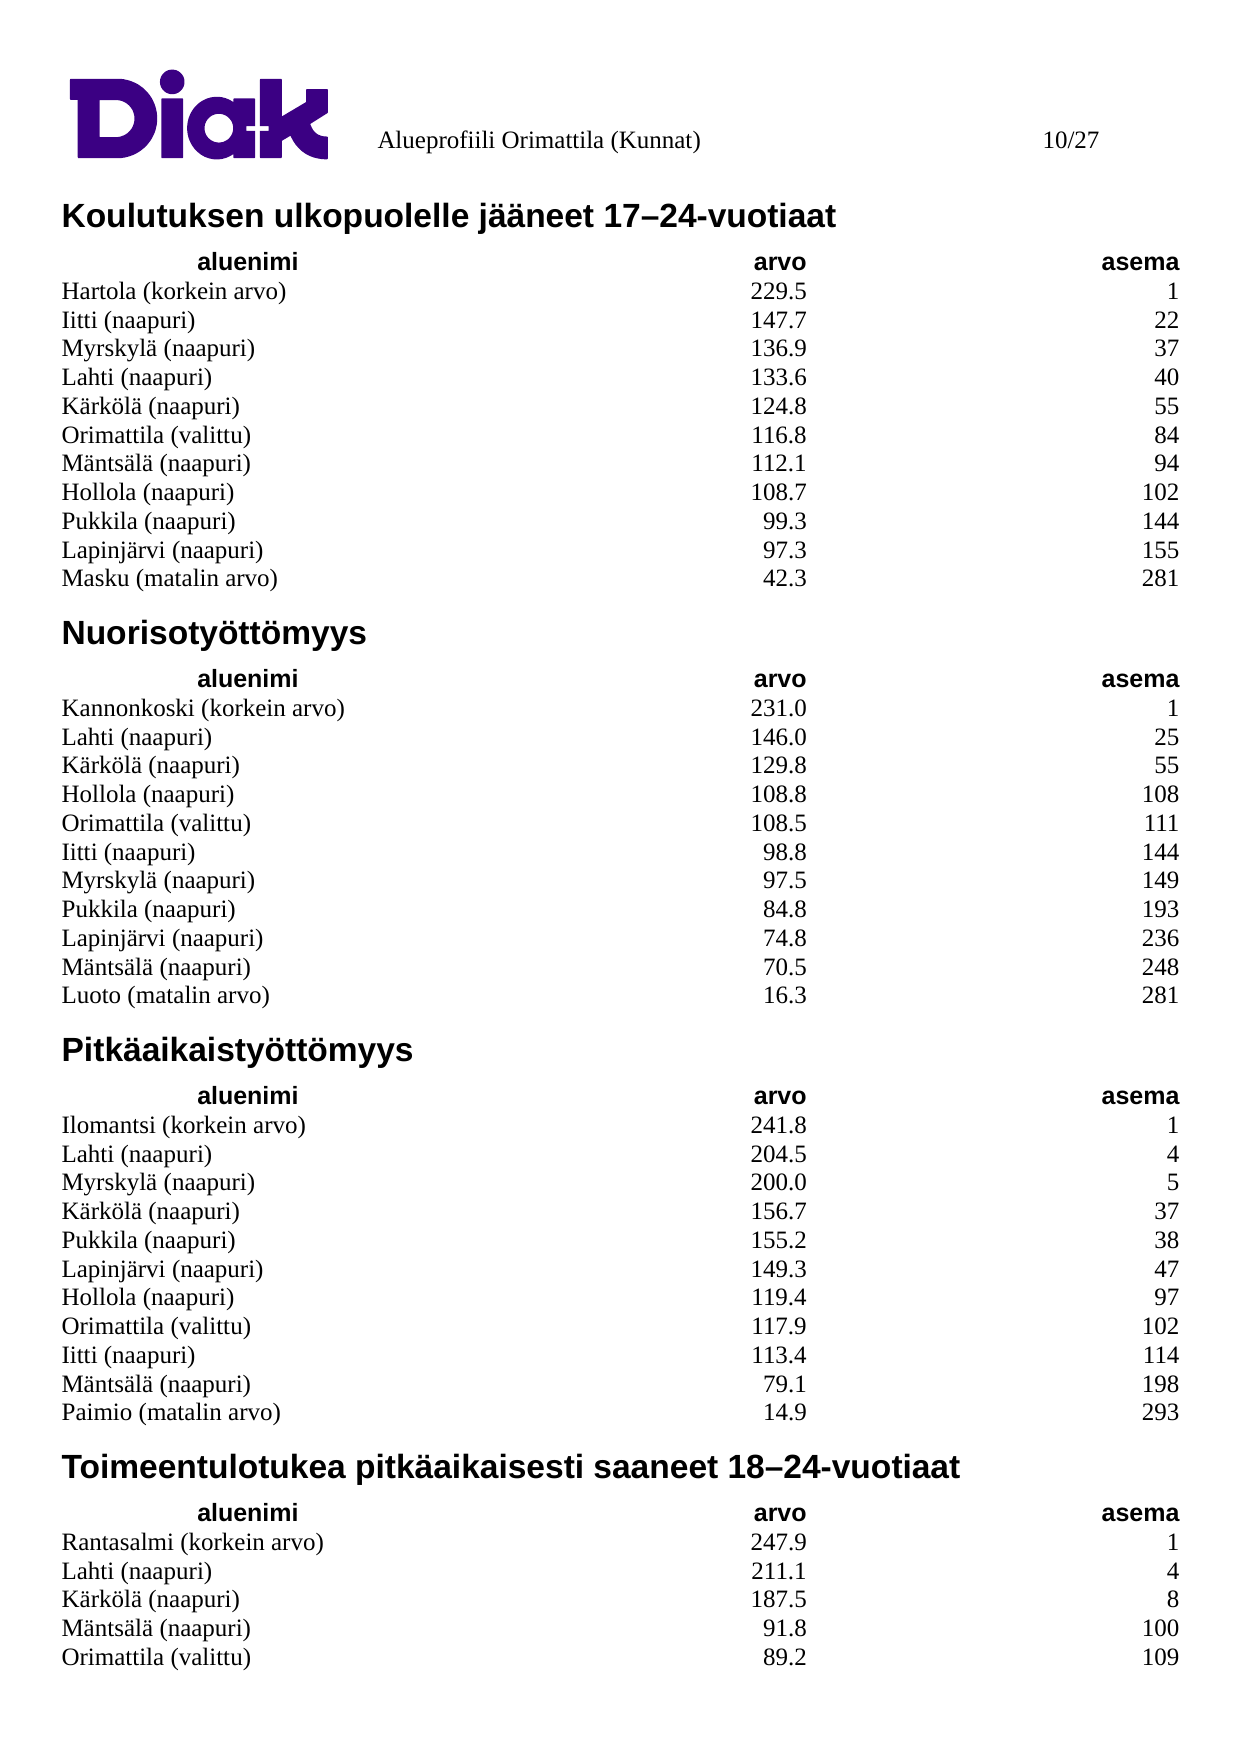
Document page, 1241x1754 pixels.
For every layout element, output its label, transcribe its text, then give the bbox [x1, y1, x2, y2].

table_cell 111 [806, 808, 1179, 837]
table_header asema [806, 1081, 1179, 1110]
table_cell 293 [806, 1398, 1179, 1426]
table_cell 47 [806, 1254, 1179, 1282]
table_header asema [806, 1498, 1179, 1527]
table_cell 98.8 [434, 837, 806, 866]
table_header aluenimi [61, 1081, 434, 1110]
table_cell Pukkila (naapuri) [61, 506, 434, 535]
subtitle Nuorisotyöttömyys [61, 613, 1179, 652]
table_cell Myrskylä (naapuri) [61, 334, 434, 362]
table_cell Kärkölä (naapuri) [61, 751, 434, 779]
table_cell 133.6 [434, 362, 806, 391]
table_cell 108.8 [434, 779, 806, 808]
table_cell 25 [806, 722, 1179, 751]
table_cell 114 [806, 1340, 1179, 1369]
table_cell 116.8 [434, 420, 806, 448]
table_cell 147.7 [434, 305, 806, 333]
table_cell 102 [806, 1311, 1179, 1340]
table_cell Mäntsälä (naapuri) [61, 952, 434, 981]
table_cell 236 [806, 923, 1179, 952]
table_cell Paimio (matalin arvo) [61, 1398, 434, 1426]
table_header arvo [434, 1498, 806, 1527]
table_cell Kärkölä (naapuri) [61, 391, 434, 420]
table_cell 70.5 [434, 952, 806, 981]
table_cell 99.3 [434, 506, 806, 535]
table_cell 109 [806, 1642, 1179, 1671]
table_cell Hollola (naapuri) [61, 779, 434, 808]
table_cell 108 [806, 779, 1179, 808]
table_cell 146.0 [434, 722, 806, 751]
table_cell 55 [806, 751, 1179, 779]
table_cell Pukkila (naapuri) [61, 1225, 434, 1254]
table_cell Pukkila (naapuri) [61, 894, 434, 923]
table_cell 187.5 [434, 1585, 806, 1613]
table_cell 4 [806, 1139, 1179, 1167]
table_cell 193 [806, 894, 1179, 923]
subtitle Toimeentulotukea pitkäaikaisesti saaneet 18–24-vuotiaat [61, 1447, 1179, 1486]
table_header arvo [434, 1081, 806, 1110]
table_cell 281 [806, 981, 1179, 1009]
table_cell 119.4 [434, 1283, 806, 1311]
table_cell 149.3 [434, 1254, 806, 1282]
table_cell 281 [806, 564, 1179, 592]
table_cell 248 [806, 952, 1179, 981]
table_cell 94 [806, 449, 1179, 477]
table_cell 108.7 [434, 477, 806, 506]
table_cell Orimattila (valittu) [61, 1311, 434, 1340]
table_cell 241.8 [434, 1110, 806, 1139]
table_header arvo [434, 247, 806, 276]
table_cell Myrskylä (naapuri) [61, 866, 434, 894]
table_cell 200.0 [434, 1168, 806, 1196]
table_cell Ilomantsi (korkein arvo) [61, 1110, 434, 1139]
table_cell 89.2 [434, 1642, 806, 1671]
subtitle Pitkäaikaistyöttömyys [61, 1030, 1179, 1069]
table_cell 204.5 [434, 1139, 806, 1167]
table_cell 211.1 [434, 1556, 806, 1584]
table_cell 42.3 [434, 564, 806, 592]
table_cell Lapinjärvi (naapuri) [61, 535, 434, 563]
table_cell 91.8 [434, 1613, 806, 1642]
table_cell 136.9 [434, 334, 806, 362]
table_cell 113.4 [434, 1340, 806, 1369]
table_cell Myrskylä (naapuri) [61, 1168, 434, 1196]
table_cell 124.8 [434, 391, 806, 420]
table_header asema [806, 247, 1179, 276]
table_header aluenimi [61, 247, 434, 276]
table_cell 1 [806, 1527, 1179, 1556]
table_cell 5 [806, 1168, 1179, 1196]
table_cell 8 [806, 1585, 1179, 1613]
table_cell 117.9 [434, 1311, 806, 1340]
table_cell 84.8 [434, 894, 806, 923]
table_cell Kannonkoski (korkein arvo) [61, 693, 434, 722]
table_cell Iitti (naapuri) [61, 1340, 434, 1369]
table_cell 55 [806, 391, 1179, 420]
table_cell 4 [806, 1556, 1179, 1584]
table_cell Lapinjärvi (naapuri) [61, 1254, 434, 1282]
table_header aluenimi [61, 1498, 434, 1527]
table_cell Lahti (naapuri) [61, 722, 434, 751]
table_cell 74.8 [434, 923, 806, 952]
table_cell Hartola (korkein arvo) [61, 276, 434, 305]
table_cell Orimattila (valittu) [61, 420, 434, 448]
table_cell 97.5 [434, 866, 806, 894]
table_cell 198 [806, 1369, 1179, 1397]
table_cell 79.1 [434, 1369, 806, 1397]
table_cell 37 [806, 1196, 1179, 1225]
table_cell 1 [806, 693, 1179, 722]
table_cell Hollola (naapuri) [61, 477, 434, 506]
table_cell 144 [806, 506, 1179, 535]
table_cell Rantasalmi (korkein arvo) [61, 1527, 434, 1556]
table_cell Lahti (naapuri) [61, 362, 434, 391]
table_cell 1 [806, 276, 1179, 305]
table_cell Masku (matalin arvo) [61, 564, 434, 592]
table_cell 155.2 [434, 1225, 806, 1254]
table_cell 129.8 [434, 751, 806, 779]
table_cell Iitti (naapuri) [61, 305, 434, 333]
table_cell 38 [806, 1225, 1179, 1254]
table_cell Lahti (naapuri) [61, 1139, 434, 1167]
table_cell 156.7 [434, 1196, 806, 1225]
table_cell 229.5 [434, 276, 806, 305]
table_cell Kärkölä (naapuri) [61, 1196, 434, 1225]
table_cell Mäntsälä (naapuri) [61, 1613, 434, 1642]
table_cell 102 [806, 477, 1179, 506]
table_cell Orimattila (valittu) [61, 1642, 434, 1671]
table_cell 149 [806, 866, 1179, 894]
table_cell 247.9 [434, 1527, 806, 1556]
subtitle Koulutuksen ulkopuolelle jääneet 17–24-vuotiaat [61, 196, 1179, 235]
table_cell Kärkölä (naapuri) [61, 1585, 434, 1613]
table_header asema [806, 664, 1179, 693]
table_header arvo [434, 664, 806, 693]
table_cell 37 [806, 334, 1179, 362]
table_cell 231.0 [434, 693, 806, 722]
table_cell 14.9 [434, 1398, 806, 1426]
table_cell 108.5 [434, 808, 806, 837]
table_cell Orimattila (valittu) [61, 808, 434, 837]
table_cell Mäntsälä (naapuri) [61, 1369, 434, 1397]
table_cell 97 [806, 1283, 1179, 1311]
table_cell Lahti (naapuri) [61, 1556, 434, 1584]
table_cell 100 [806, 1613, 1179, 1642]
table_cell 144 [806, 837, 1179, 866]
table_header aluenimi [61, 664, 434, 693]
table_cell Mäntsälä (naapuri) [61, 449, 434, 477]
table_cell 1 [806, 1110, 1179, 1139]
table_cell Lapinjärvi (naapuri) [61, 923, 434, 952]
table_cell 112.1 [434, 449, 806, 477]
table_cell 97.3 [434, 535, 806, 563]
table_cell 22 [806, 305, 1179, 333]
table_cell 16.3 [434, 981, 806, 1009]
table_cell 40 [806, 362, 1179, 391]
table_cell Iitti (naapuri) [61, 837, 434, 866]
table_cell 155 [806, 535, 1179, 563]
table_cell Luoto (matalin arvo) [61, 981, 434, 1009]
table_cell Hollola (naapuri) [61, 1283, 434, 1311]
table_cell 84 [806, 420, 1179, 448]
